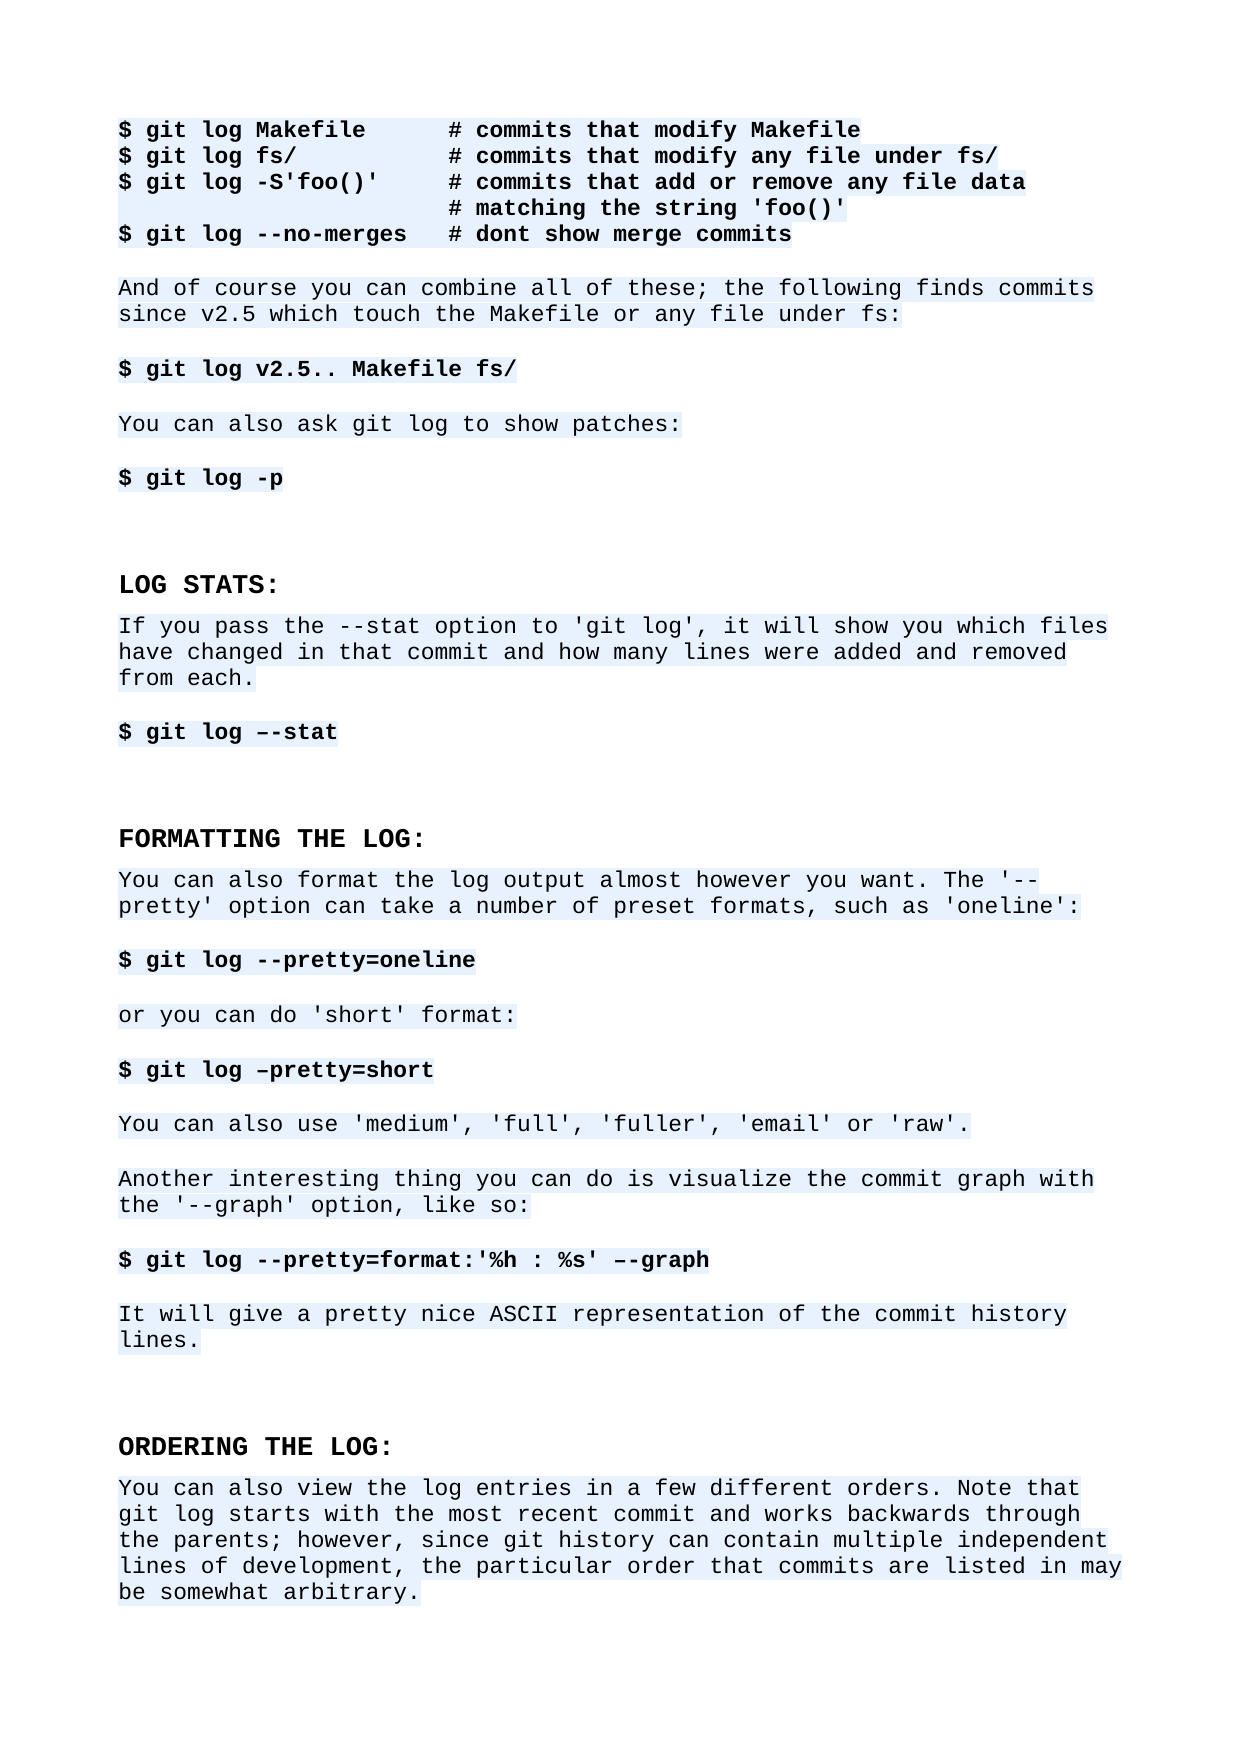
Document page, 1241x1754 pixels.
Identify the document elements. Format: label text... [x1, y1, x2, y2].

text or you can do 'short' format: [118, 1003, 1122, 1029]
text You can also use 'medium', 'full', 'fuller', 'email' or 'raw'. [118, 1113, 1122, 1139]
text It will give a pretty nice ASCII representation of the commit history lines. [118, 1303, 1122, 1355]
text $ git log -S'foo()' # commits that add or remove any file data [118, 170, 1122, 196]
text $ git log v2.5.. Makefile fs/ [118, 357, 1122, 383]
text $ git log fs/ # commits that modify any file under fs/ [118, 144, 1122, 170]
text You can also format the log output almost however you want. The '--pretty' option can take a number of preset formats, such as 'oneline': [118, 868, 1122, 920]
text Another interesting thing you can do is visualize the commit graph with the '--graph' option, like so: [118, 1167, 1122, 1219]
text $ git log --no-merges # dont show merge commits [118, 222, 1122, 248]
text And of course you can combine all of these; the following finds commits since v2.5 which touch the Makefile or any file under fs: [118, 277, 1122, 328]
text $ git log –-stat [118, 721, 1122, 747]
text You can also ask git log to show patches: [118, 412, 1122, 438]
text $ git log -p [118, 467, 1122, 492]
text If you pass the --stat option to 'git log', it will show you which files have changed in that commit and how many lines were added and removed from each. [118, 614, 1122, 692]
subtitle LOG STATS: [118, 571, 1122, 602]
text You can also view the log entries in a few different orders. Note that git log starts with the most recent commit and works backwards through the parents; however, since git history can contain multiple independent lines of development, the particular order that commits are listed in may be somewhat arbitrary. [118, 1476, 1122, 1606]
text # matching the string 'foo()' [118, 196, 1122, 222]
subtitle FORMATTING THE LOG: [118, 825, 1122, 856]
text $ git log –pretty=short [118, 1058, 1122, 1084]
text $ git log Makefile # commits that modify Makefile [118, 118, 1122, 144]
text $ git log --pretty=oneline [118, 949, 1122, 975]
subtitle ORDERING THE LOG: [118, 1433, 1122, 1464]
text $ git log --pretty=format:'%h : %s' –-graph [118, 1248, 1122, 1274]
